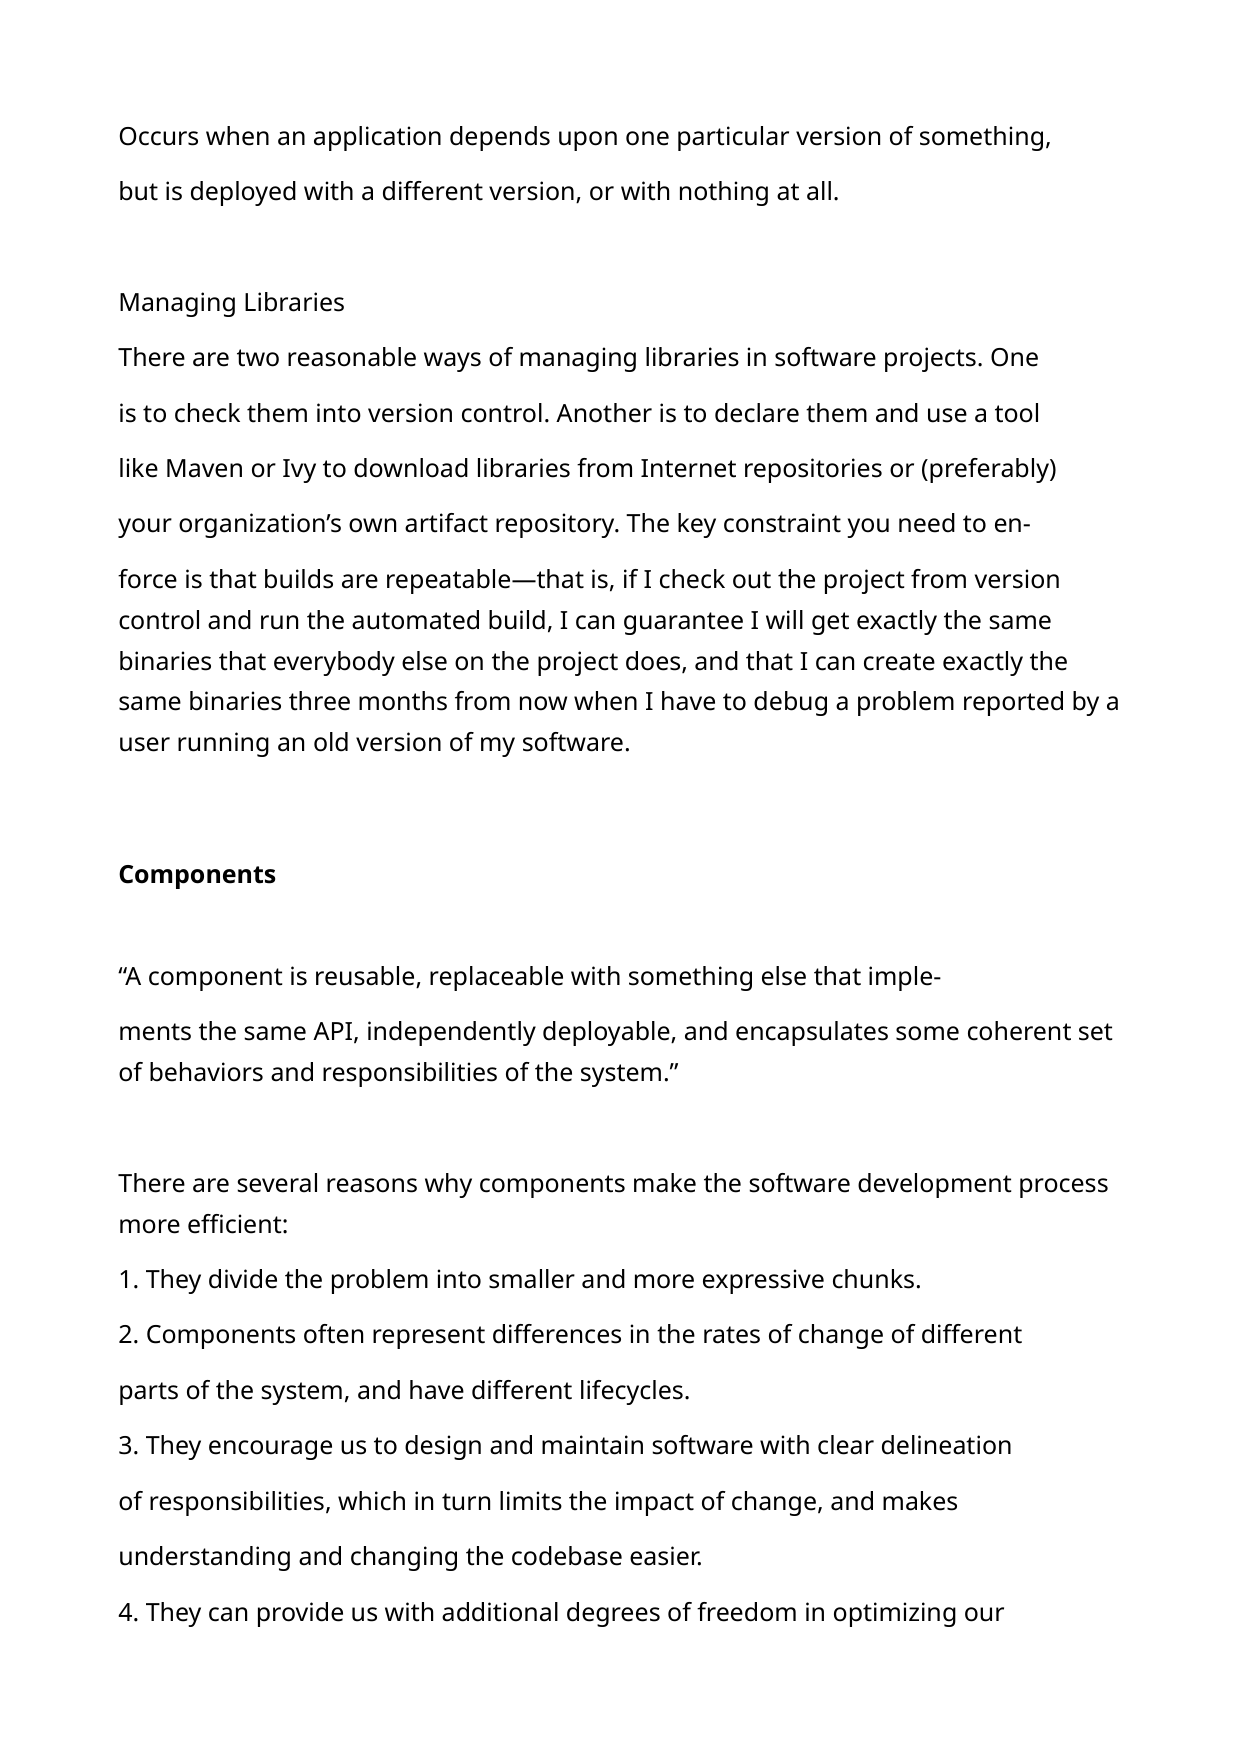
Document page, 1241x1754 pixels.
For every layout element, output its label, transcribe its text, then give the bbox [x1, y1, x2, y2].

text 2. Components often represent differences in the rates of change of different [118, 1317, 1122, 1351]
text There are several reasons why components make the software development process more efficient: [118, 1166, 1122, 1240]
text ments the same API, independently deployable, and encapsulates some coherent set of behaviors and responsibilities of the system.” [118, 1014, 1122, 1089]
text like Maven or Ivy to download libraries from Internet repositories or (preferably) [118, 451, 1122, 485]
text 3. They encourage us to design and maintain software with clear delineation [118, 1428, 1122, 1462]
text of responsibilities, which in turn limits the impact of change, and makes [118, 1483, 1122, 1517]
text is to check them into version control. Another is to declare them and use a tool [118, 395, 1122, 429]
text Managing Libraries [118, 284, 1122, 318]
text 4. They can provide us with additional degrees of freedom in optimizing our [118, 1594, 1122, 1628]
text but is deployed with a different version, or with nothing at all. [118, 173, 1122, 208]
text There are two reasonable ways of managing libraries in software projects. One [118, 340, 1122, 374]
text force is that builds are repeatable—that is, if I check out the project from version control and run the automated build, I can guarantee I will get exactly the same binaries that everybody else on the project does, and that I can create exactly the same binaries three months from now when I have to debug a problem reported by a user running an old version of my software. [118, 561, 1122, 759]
text Occurs when an application depends upon one particular version of something, [118, 118, 1122, 152]
text “A component is reusable, replaceable with something else that imple- [118, 958, 1122, 992]
subtitle Components [118, 856, 1122, 891]
text understanding and changing the codebase easier. [118, 1539, 1122, 1573]
text parts of the system, and have different lifecycles. [118, 1373, 1122, 1407]
text your organization’s own artifact repository. The key constraint you need to en- [118, 506, 1122, 540]
text 1. They divide the problem into smaller and more expressive chunks. [118, 1262, 1122, 1296]
